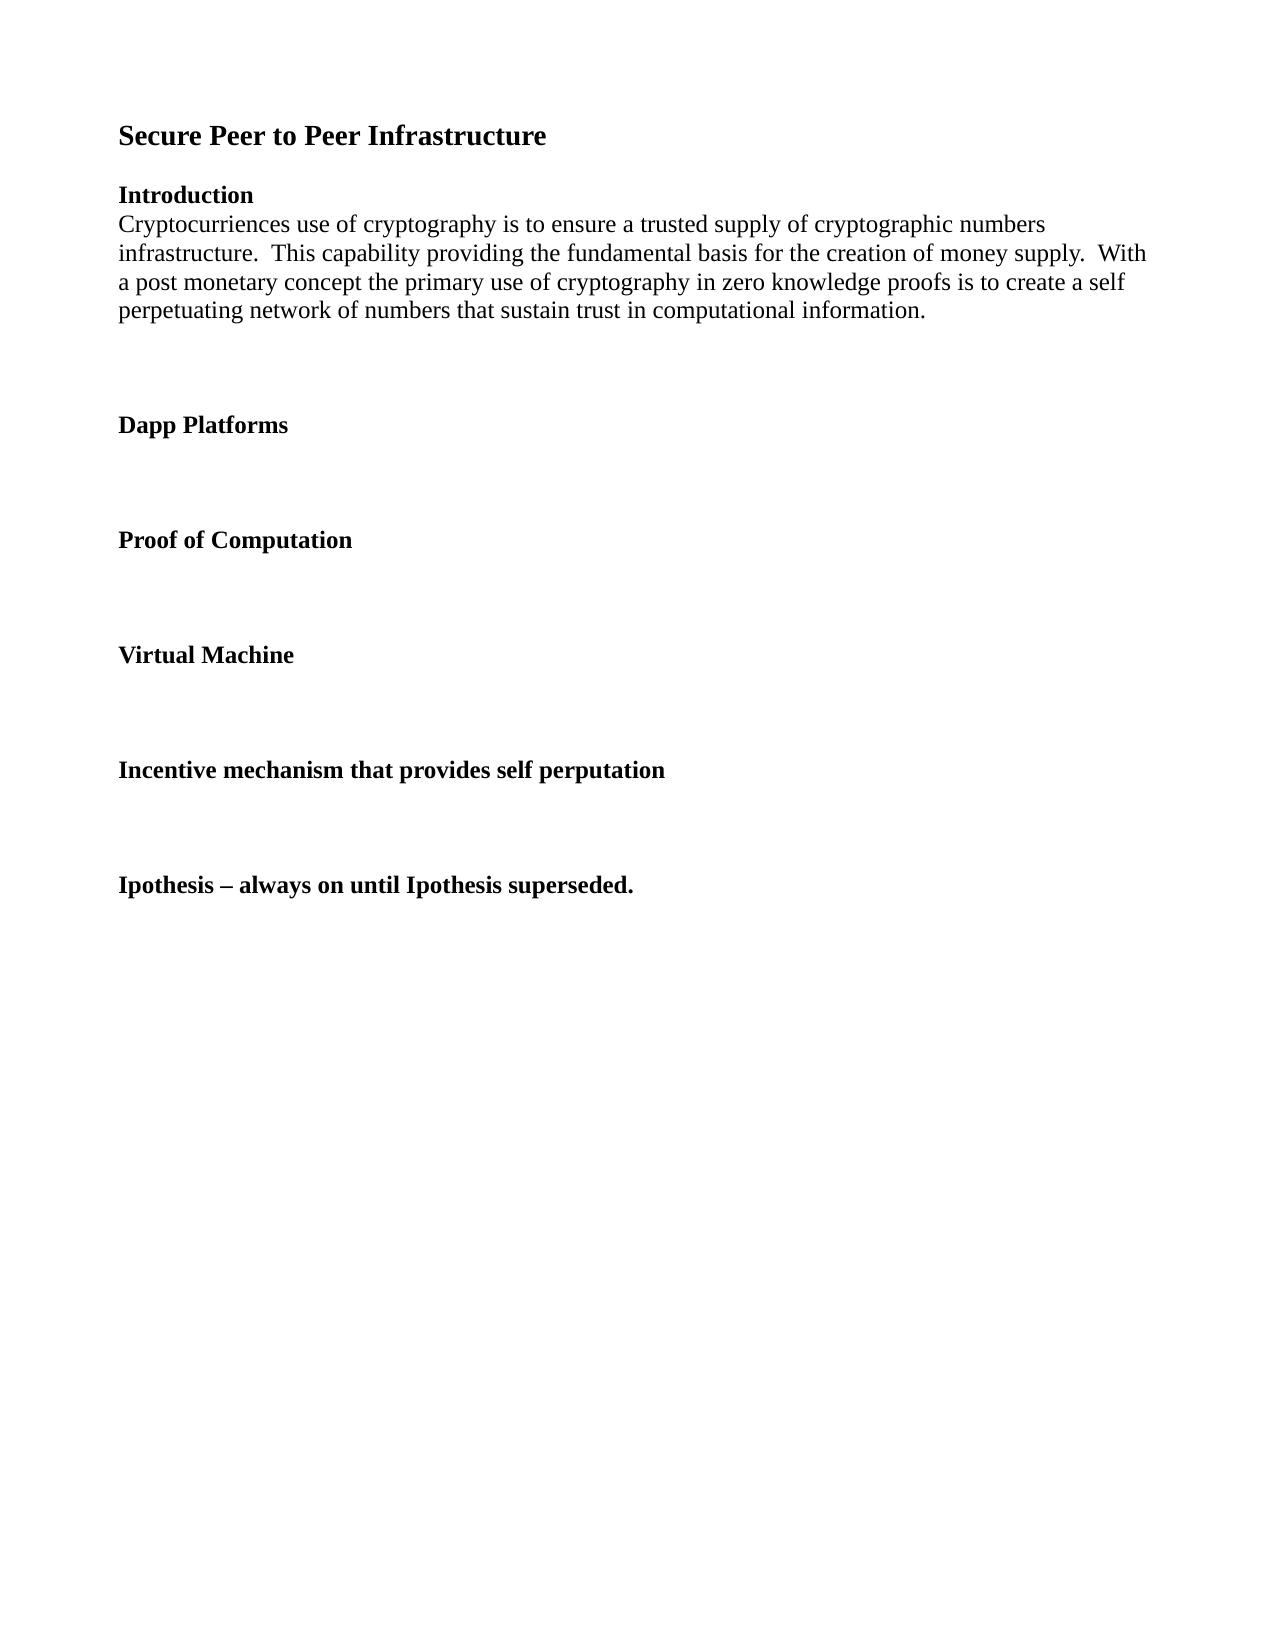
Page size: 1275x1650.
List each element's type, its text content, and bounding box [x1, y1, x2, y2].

text Cryptocurriences use of cryptography is to ensure a trusted supply of cryptographic numbers infrastructure. This capability providing the fundamental basis for the creation of money supply. With a post monetary concept the primary use of cryptography in zero knowledge proofs is to create a self perpetuating network of numbers that sustain trust in computational information. [118, 209, 1157, 324]
text Virtual Machine [118, 640, 1157, 669]
text Incentive mechanism that provides self perputation [118, 755, 1157, 784]
text Introduction [118, 180, 1157, 209]
text Proof of Computation [118, 525, 1157, 554]
text Dapp Platforms [118, 410, 1157, 439]
text Ipothesis – always on until Ipothesis superseded. [118, 870, 1157, 899]
text Secure Peer to Peer Infrastructure [118, 118, 1157, 152]
